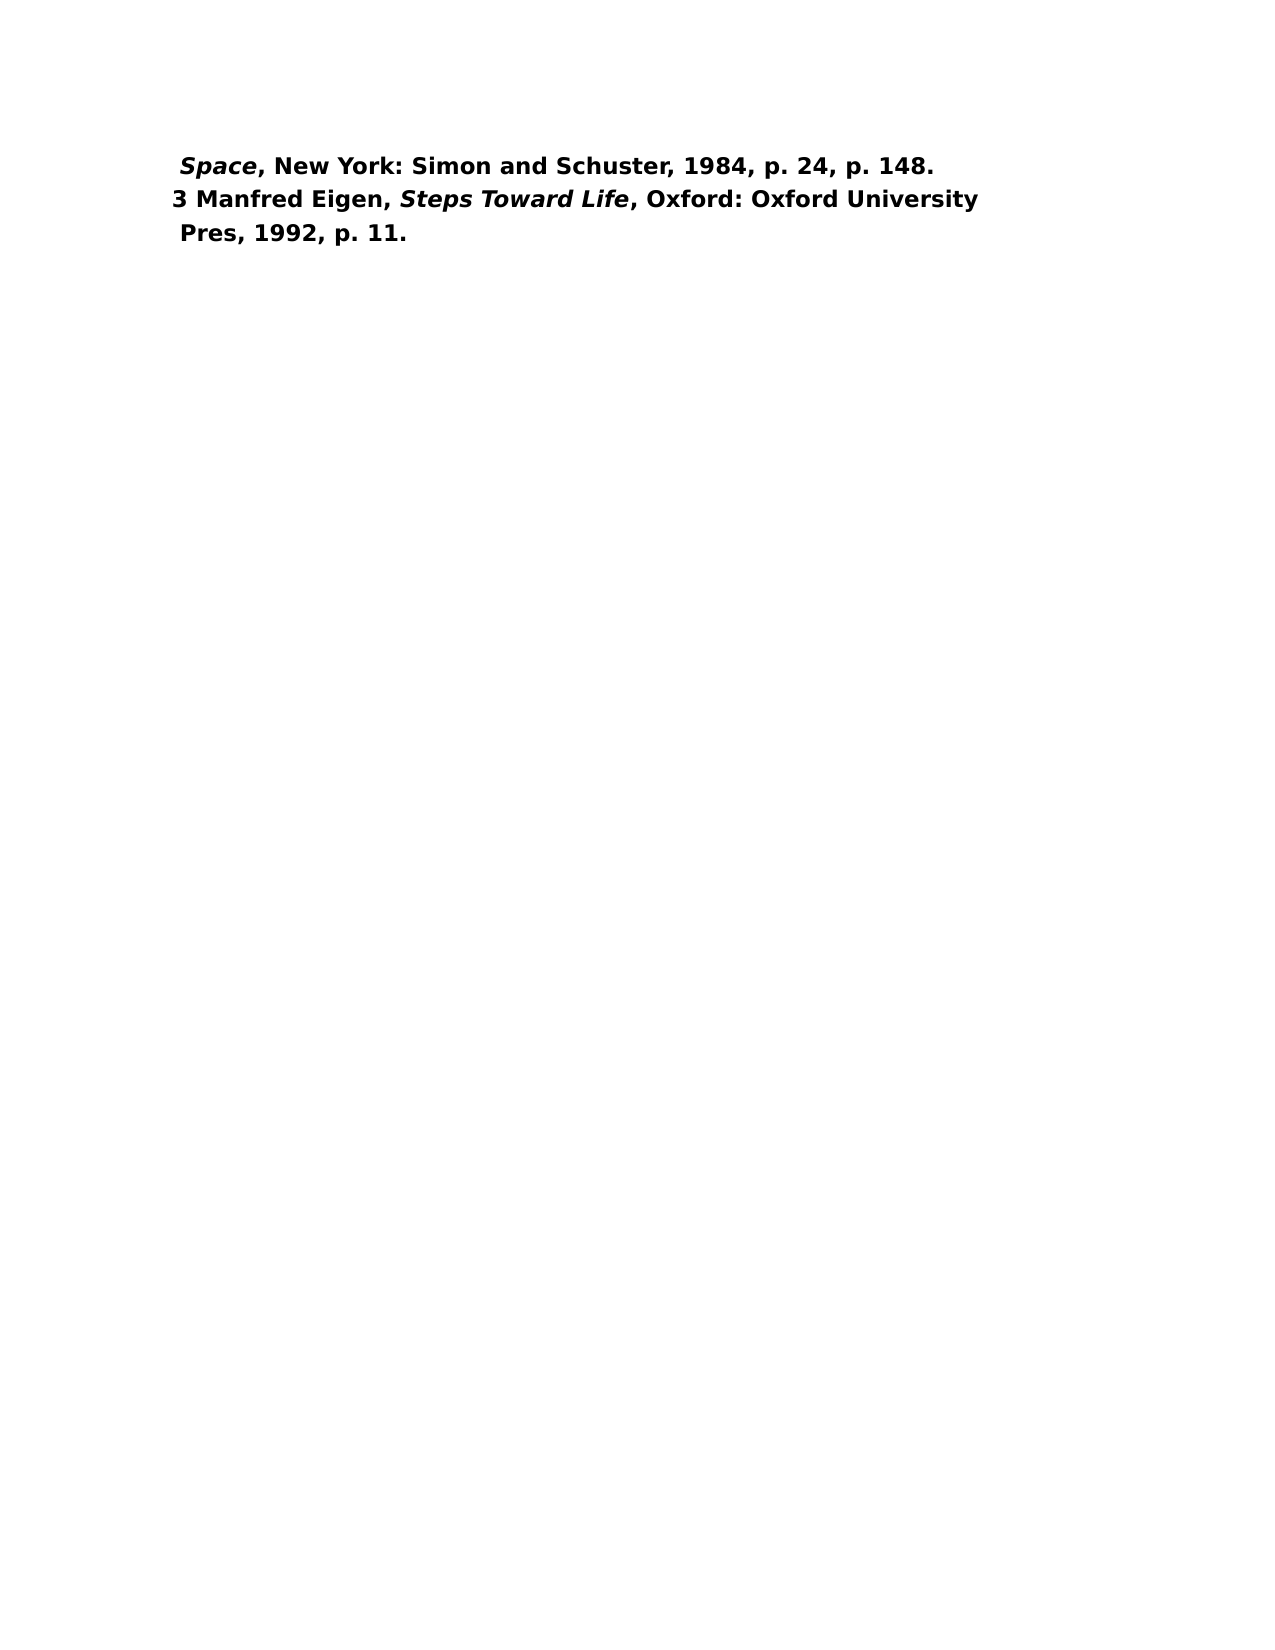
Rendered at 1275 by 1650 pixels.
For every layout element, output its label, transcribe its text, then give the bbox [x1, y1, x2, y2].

text Pres, 1992, p. 11. [112, 214, 1145, 248]
text Space, New York: Simon and Schuster, 1984, p. 24, p. 148. [112, 148, 1145, 181]
text 3 Manfred Eigen, Steps Toward Life, Oxford: Oxford University [112, 181, 1145, 214]
